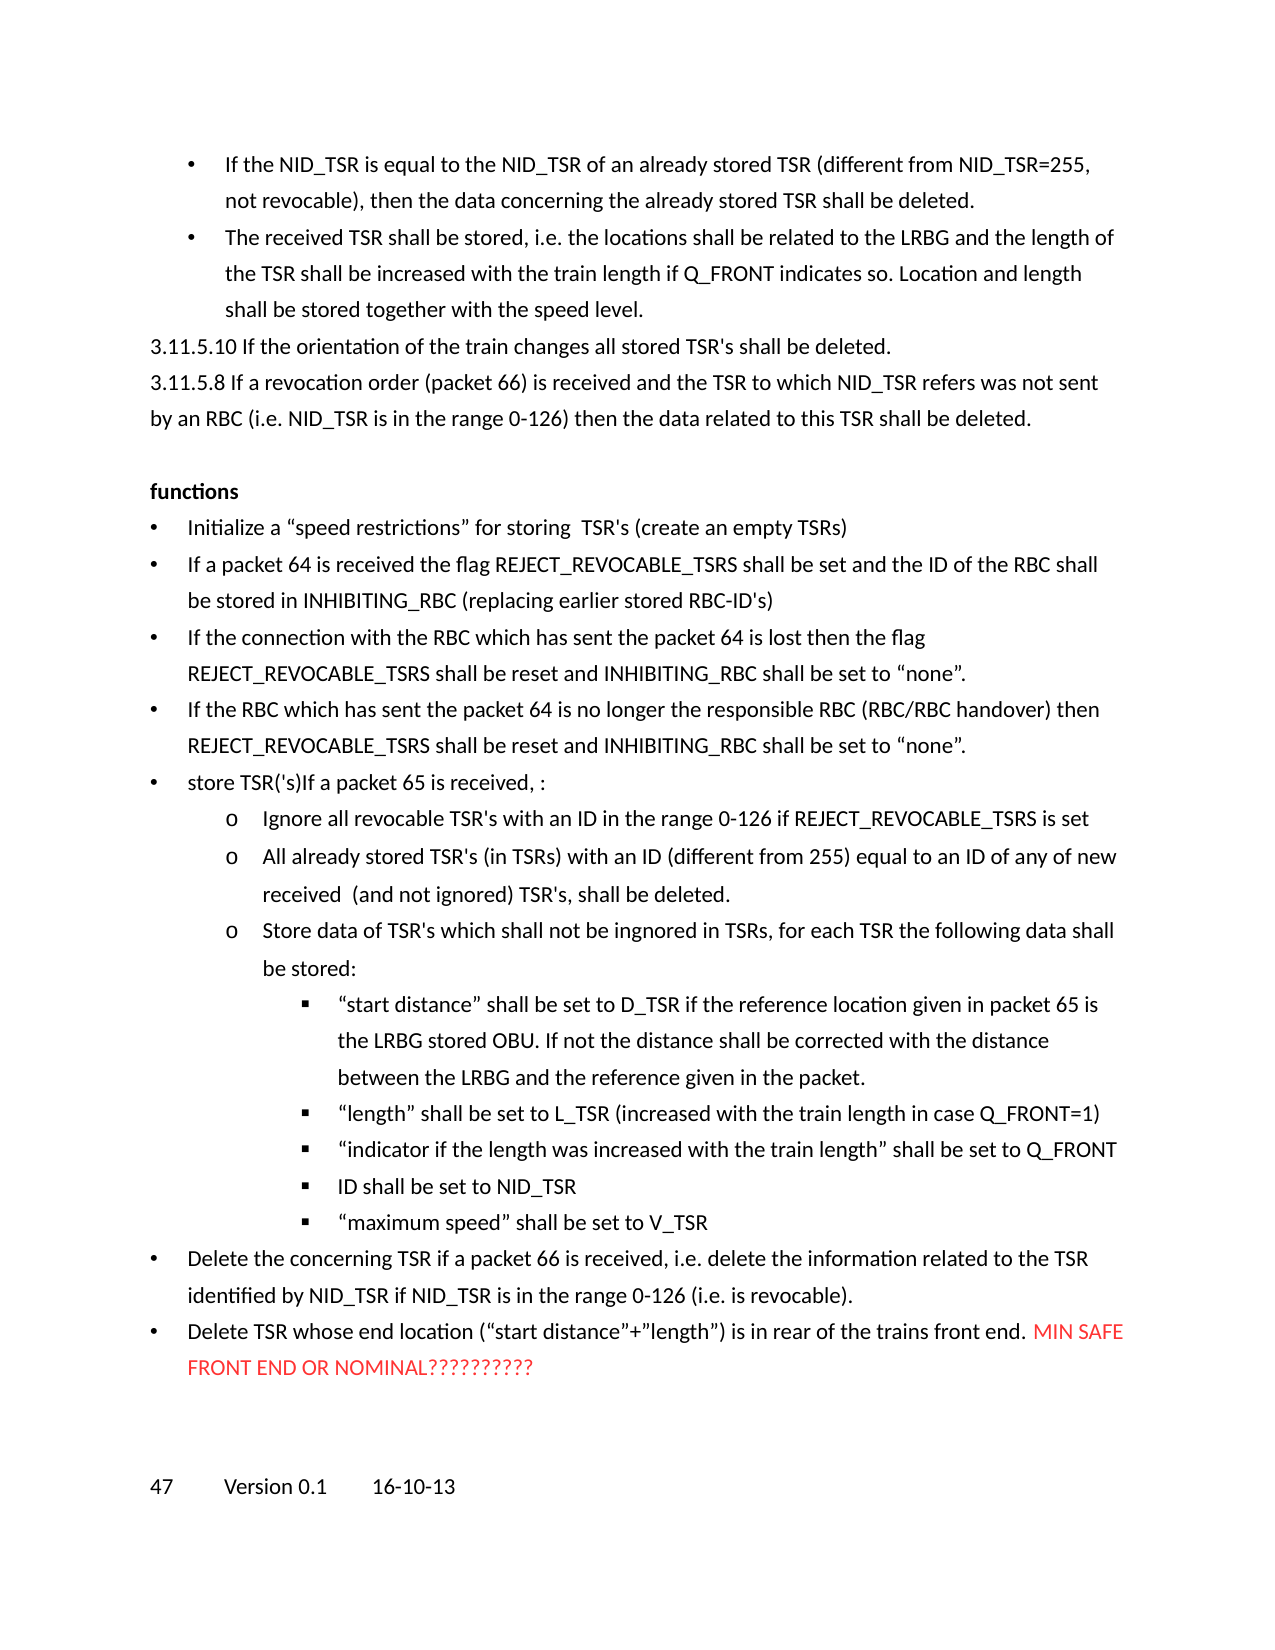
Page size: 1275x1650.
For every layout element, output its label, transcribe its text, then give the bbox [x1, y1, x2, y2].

list If the NID_TSR is equal to the NID_TSR of an already stored TSR (different from NID_TSR=255, not revocable), then the data concerning the already stored TSR shall be deleted. [187, 150, 1125, 214]
list All already stored TSR's (in TSRs) with an ID (different from 255) equal to an ID of any of new received (and not ignored) TSR's, shall be deleted. [225, 842, 1125, 908]
list Initialize a “speed restrictions” for storing TSR's (create an empty TSRs) [150, 513, 1125, 542]
list ID shall be set to NID_TSR [300, 1172, 1125, 1200]
list If the RBC which has sent the packet 64 is no longer the responsible RBC (RBC/RBC handover) then REJECT_REVOCABLE_TSRS shall be reset and INHIBITING_RBC shall be set to “none”. [150, 695, 1125, 760]
text 3.11.5.10 If the orientation of the train changes all stored TSR's shall be deleted. [150, 332, 1125, 360]
list If a packet 64 is received the flag REJECT_REVOCABLE_TSRS shall be set and the ID of the RBC shall be stored in INHIBITING_RBC (replacing earlier stored RBC-ID's) [150, 550, 1125, 614]
list Delete TSR whose end location (“start distance”+”length”) is in rear of the trains front end. MIN SAFE FRONT END OR NOMINAL?????????? [150, 1317, 1125, 1382]
list If the connection with the RBC which has sent the packet 64 is lost then the flag REJECT_REVOCABLE_TSRS shall be reset and INHIBITING_RBC shall be set to “none”. [150, 623, 1125, 687]
list store TSR('s)If a packet 65 is received, : [150, 768, 1125, 796]
list The received TSR shall be stored, i.e. the locations shall be related to the LRBG and the length of the TSR shall be increased with the train length if Q_FRONT indicates so. Location and length shall be stored together with the speed level. [187, 223, 1125, 323]
list “indicator if the length was increased with the train length” shall be set to Q_FRONT [300, 1135, 1125, 1163]
list “start distance” shall be set to D_TSR if the reference location given in packet 65 is the LRBG stored OBU. If not the distance shall be corrected with the distance between the LRBG and the reference given in the packet. [300, 990, 1125, 1091]
list “length” shall be set to L_TSR (increased with the train length in case Q_FRONT=1) [300, 1099, 1125, 1127]
text functions [150, 477, 1125, 505]
list Ignore all revocable TSR's with an ID in the range 0-126 if REJECT_REVOCABLE_TSRS is set [225, 804, 1125, 833]
list Delete the concerning TSR if a packet 66 is received, i.e. delete the information related to the TSR identified by NID_TSR if NID_TSR is in the range 0-126 (i.e. is revocable). [150, 1244, 1125, 1309]
text 3.11.5.8 If a revocation order (packet 66) is received and the TSR to which NID_TSR refers was not sent by an RBC (i.e. NID_TSR is in the range 0-126) then the data related to this TSR shall be deleted. [150, 368, 1125, 432]
list Store data of TSR's which shall not be ingnored in TSRs, for each TSR the following data shall be stored: [225, 916, 1125, 982]
list “maximum speed” shall be set to V_TSR [300, 1208, 1125, 1236]
